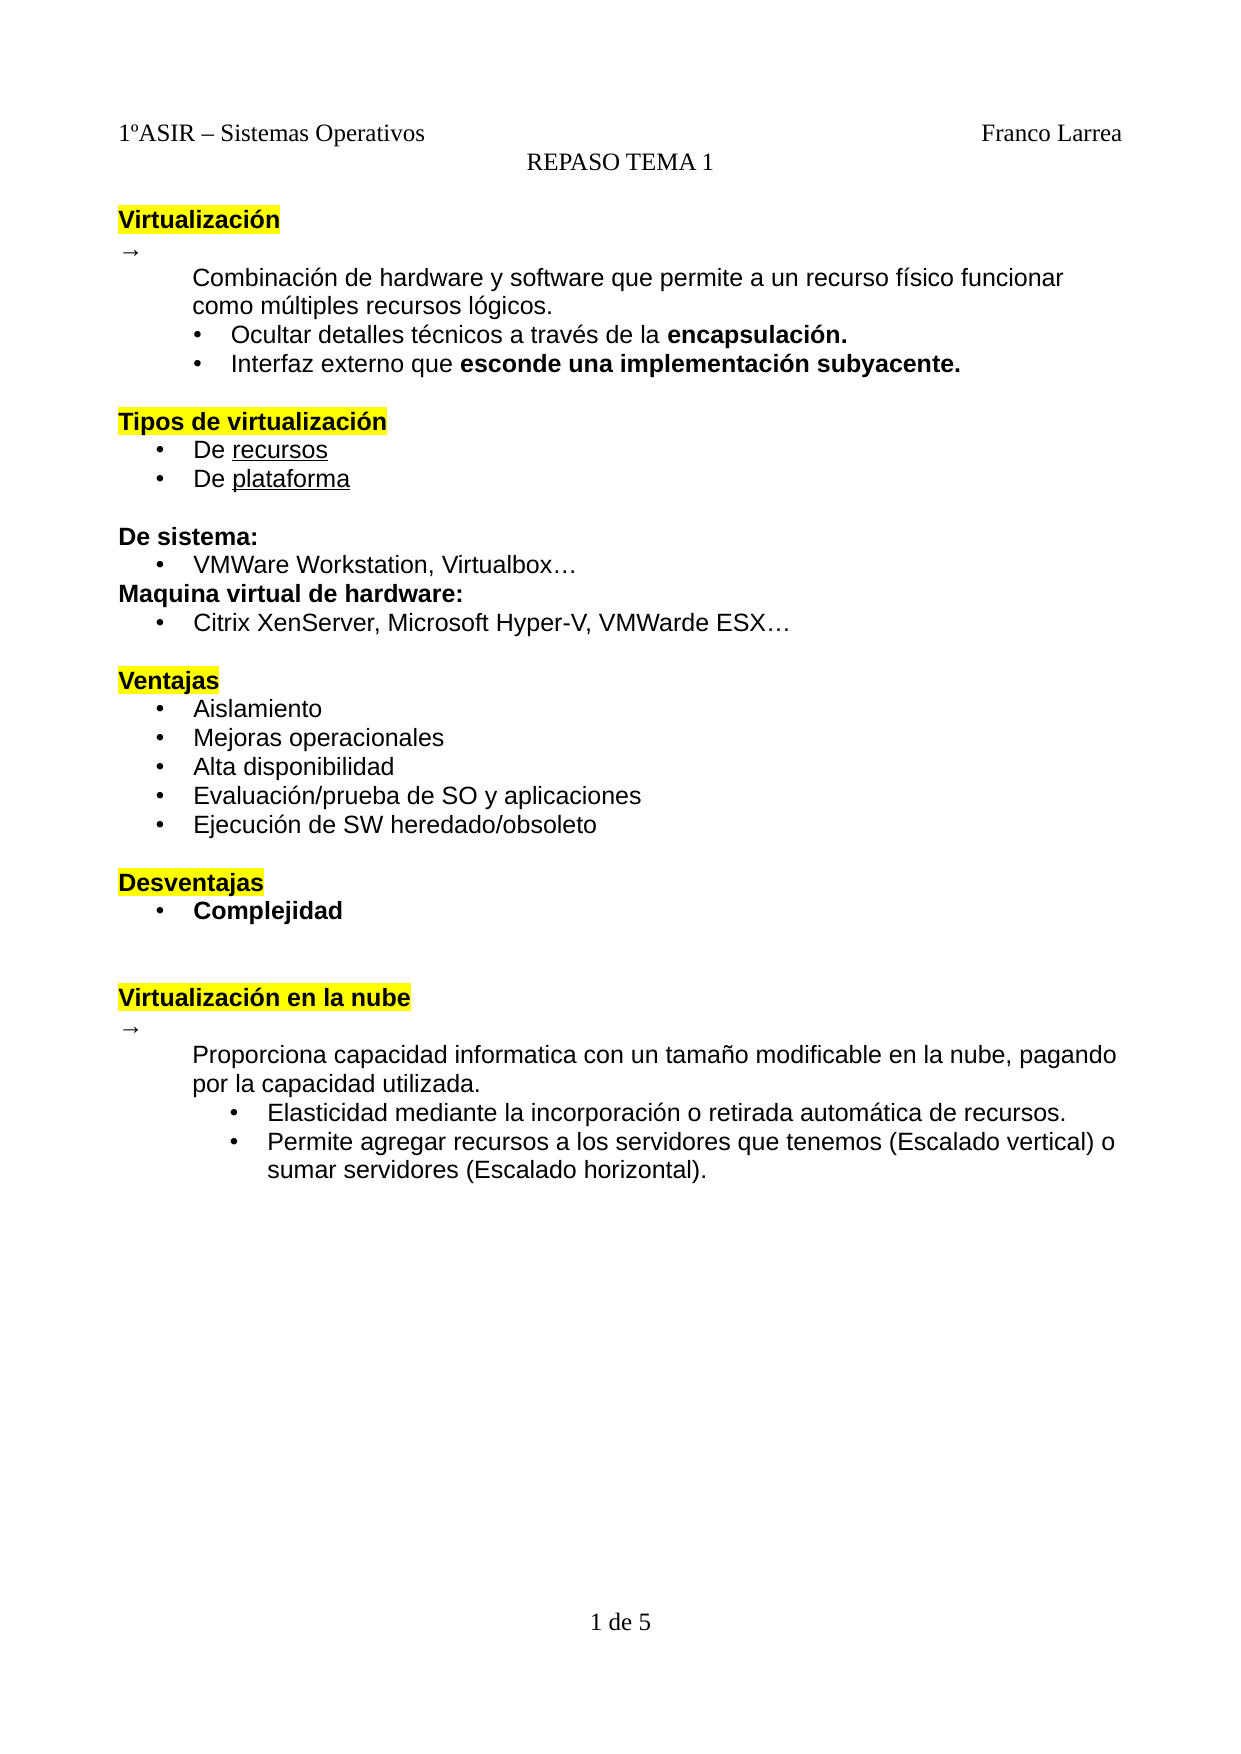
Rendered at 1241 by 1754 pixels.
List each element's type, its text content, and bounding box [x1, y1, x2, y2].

text De sistema: [118, 522, 1122, 551]
list Aislamiento [156, 694, 1122, 723]
list Ejecución de SW heredado/obsoleto [156, 810, 1122, 839]
text Proporciona capacidad informatica con un tamaño modificable en la nube, pagando por la capacidad utilizada. [192, 1040, 1122, 1098]
text Desventajas [118, 867, 1122, 896]
text Tipos de virtualización [118, 407, 1122, 435]
text → [118, 1011, 1122, 1040]
list VMWare Workstation, Virtualbox… [156, 551, 1122, 579]
text → [118, 234, 1122, 263]
text Ventajas [118, 666, 1122, 694]
list Evaluación/prueba de SO y aplicaciones [156, 781, 1122, 810]
list Permite agregar recursos a los servidores que tenemos (Escalado vertical) o sumar servidores (Escalado horizontal). [229, 1126, 1122, 1184]
list De recursos [156, 435, 1122, 464]
list Interfaz externo que esconde una implementación subyacente. [193, 349, 1122, 378]
list Complejidad [156, 896, 1122, 925]
list Elasticidad mediante la incorporación o retirada automática de recursos. [229, 1098, 1122, 1126]
text Maquina virtual de hardware: [118, 579, 1122, 608]
list Citrix XenServer, Microsoft Hyper-V, VMWarde ESX… [156, 608, 1122, 637]
list Alta disponibilidad [156, 752, 1122, 781]
list De plataforma [156, 464, 1122, 493]
text Virtualización en la nube [118, 983, 1122, 1011]
list Mejoras operacionales [156, 723, 1122, 752]
list Ocultar detalles técnicos a través de la encapsulación. [193, 320, 1122, 349]
text Virtualización [118, 205, 1122, 234]
text Combinación de hardware y software que permite a un recurso físico funcionar como múltiples recursos lógicos. [192, 263, 1122, 320]
